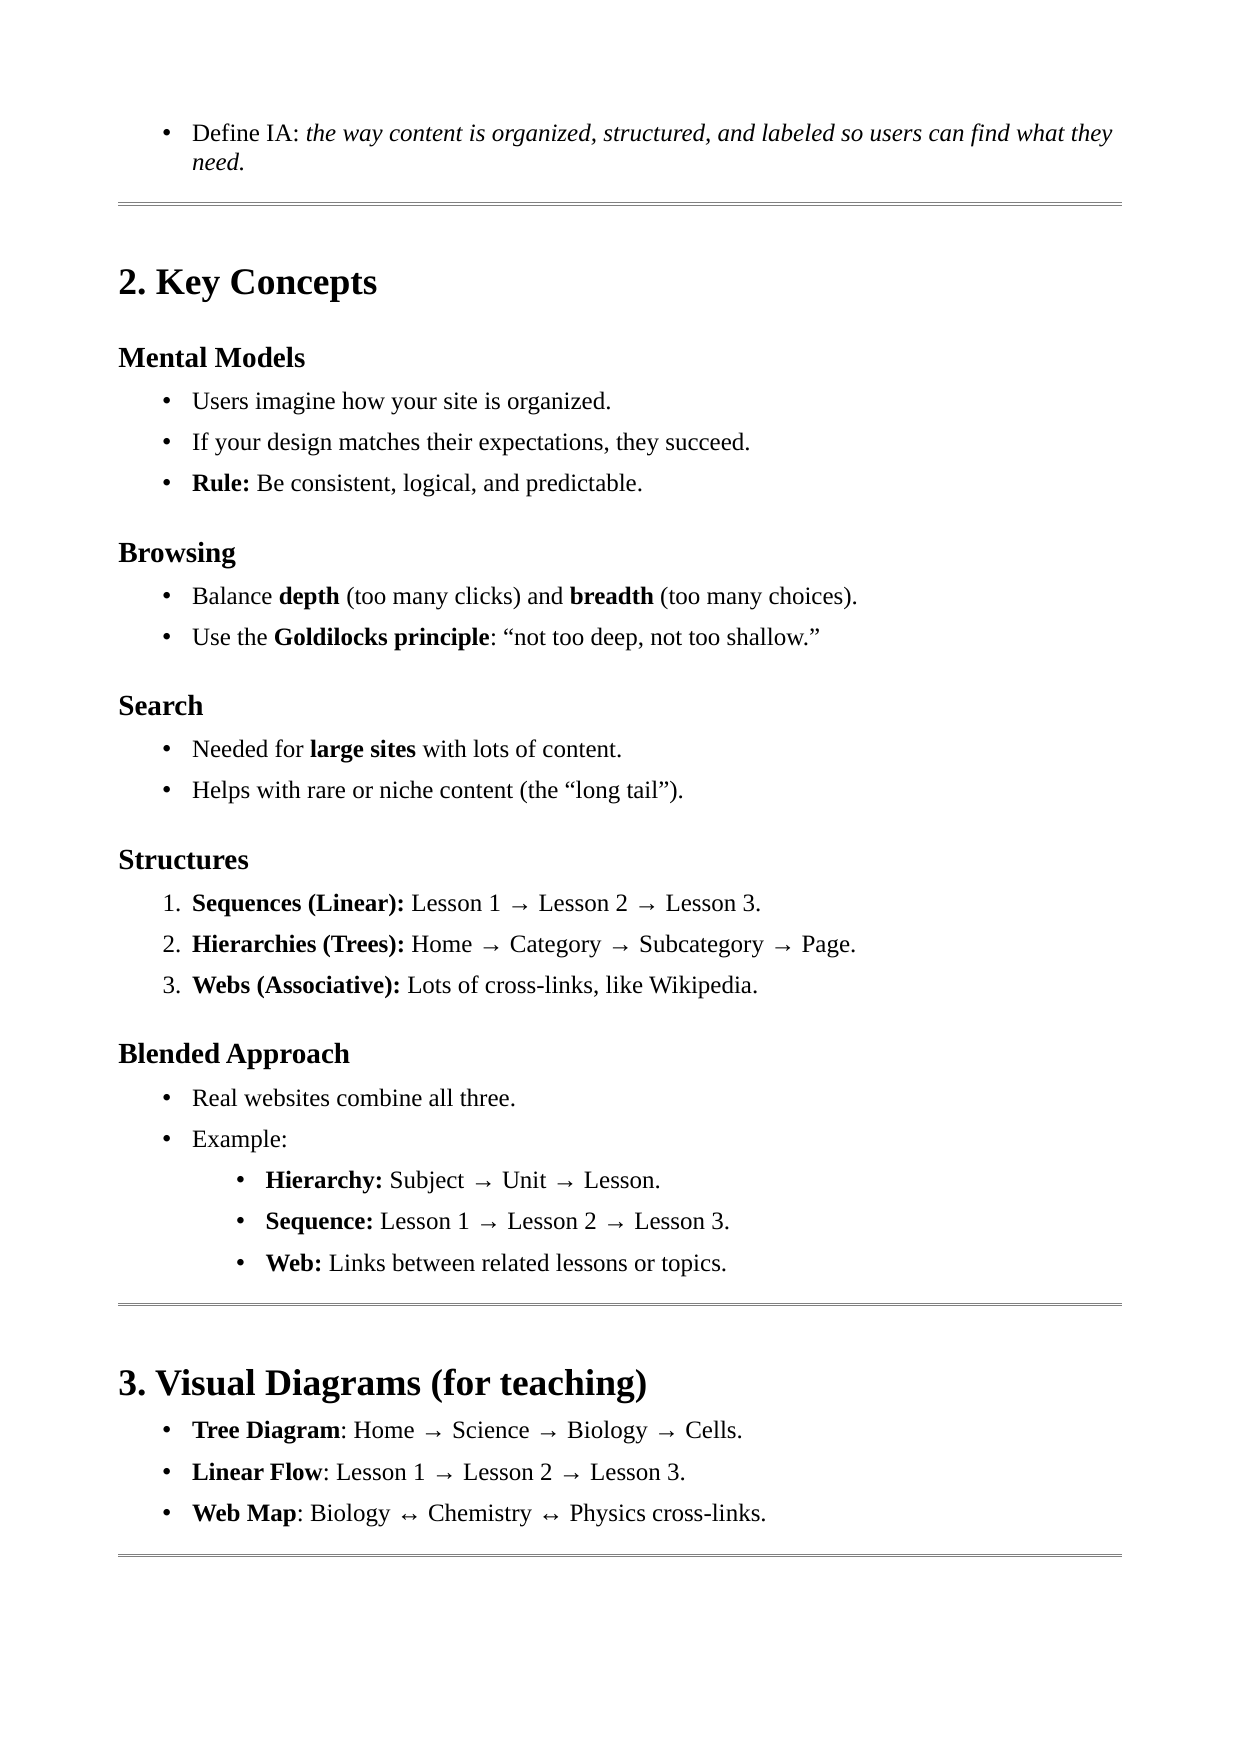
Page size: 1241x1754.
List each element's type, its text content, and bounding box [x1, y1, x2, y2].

subtitle Search [118, 688, 1122, 722]
list Web Map: Biology ↔ Chemistry ↔ Physics cross-links. [162, 1498, 1122, 1527]
list Sequences (Linear): Lesson 1 → Lesson 2 → Lesson 3. [162, 888, 1122, 917]
list Use the Goldilocks principle: “not too deep, not too shallow.” [162, 622, 1122, 651]
subtitle 3. Visual Diagrams (for teaching) [118, 1360, 1122, 1403]
list Real websites combine all three. [162, 1083, 1122, 1111]
subtitle Blended Approach [118, 1037, 1122, 1070]
list Tree Diagram: Home → Science → Biology → Cells. [162, 1416, 1122, 1444]
list Linear Flow: Lesson 1 → Lesson 2 → Lesson 3. [162, 1457, 1122, 1486]
list Hierarchy: Subject → Unit → Lesson. [236, 1165, 1122, 1194]
list Balance depth (too many clicks) and breadth (too many choices). [162, 581, 1122, 609]
list Webs (Associative): Lots of cross-links, like Wikipedia. [162, 970, 1122, 999]
list Sequence: Lesson 1 → Lesson 2 → Lesson 3. [236, 1206, 1122, 1235]
subtitle Mental Models [118, 340, 1122, 373]
list Users imagine how your site is organized. [162, 386, 1122, 415]
list Web: Links between related lessons or topics. [236, 1248, 1122, 1276]
list If your design matches their expectations, they succeed. [162, 427, 1122, 456]
subtitle Browsing [118, 535, 1122, 568]
list Define IA: the way content is organized, structured, and labeled so users can find what they need. [162, 118, 1122, 176]
list Hierarchies (Trees): Home → Category → Subcategory → Page. [162, 929, 1122, 958]
subtitle Structures [118, 842, 1122, 875]
list Example: [162, 1124, 1122, 1153]
list Rule: Be consistent, logical, and predictable. [162, 468, 1122, 497]
subtitle 2. Key Concepts [118, 259, 1122, 302]
list Needed for large sites with lots of content. [162, 734, 1122, 763]
list Helps with rare or niche content (the “long tail”). [162, 776, 1122, 804]
